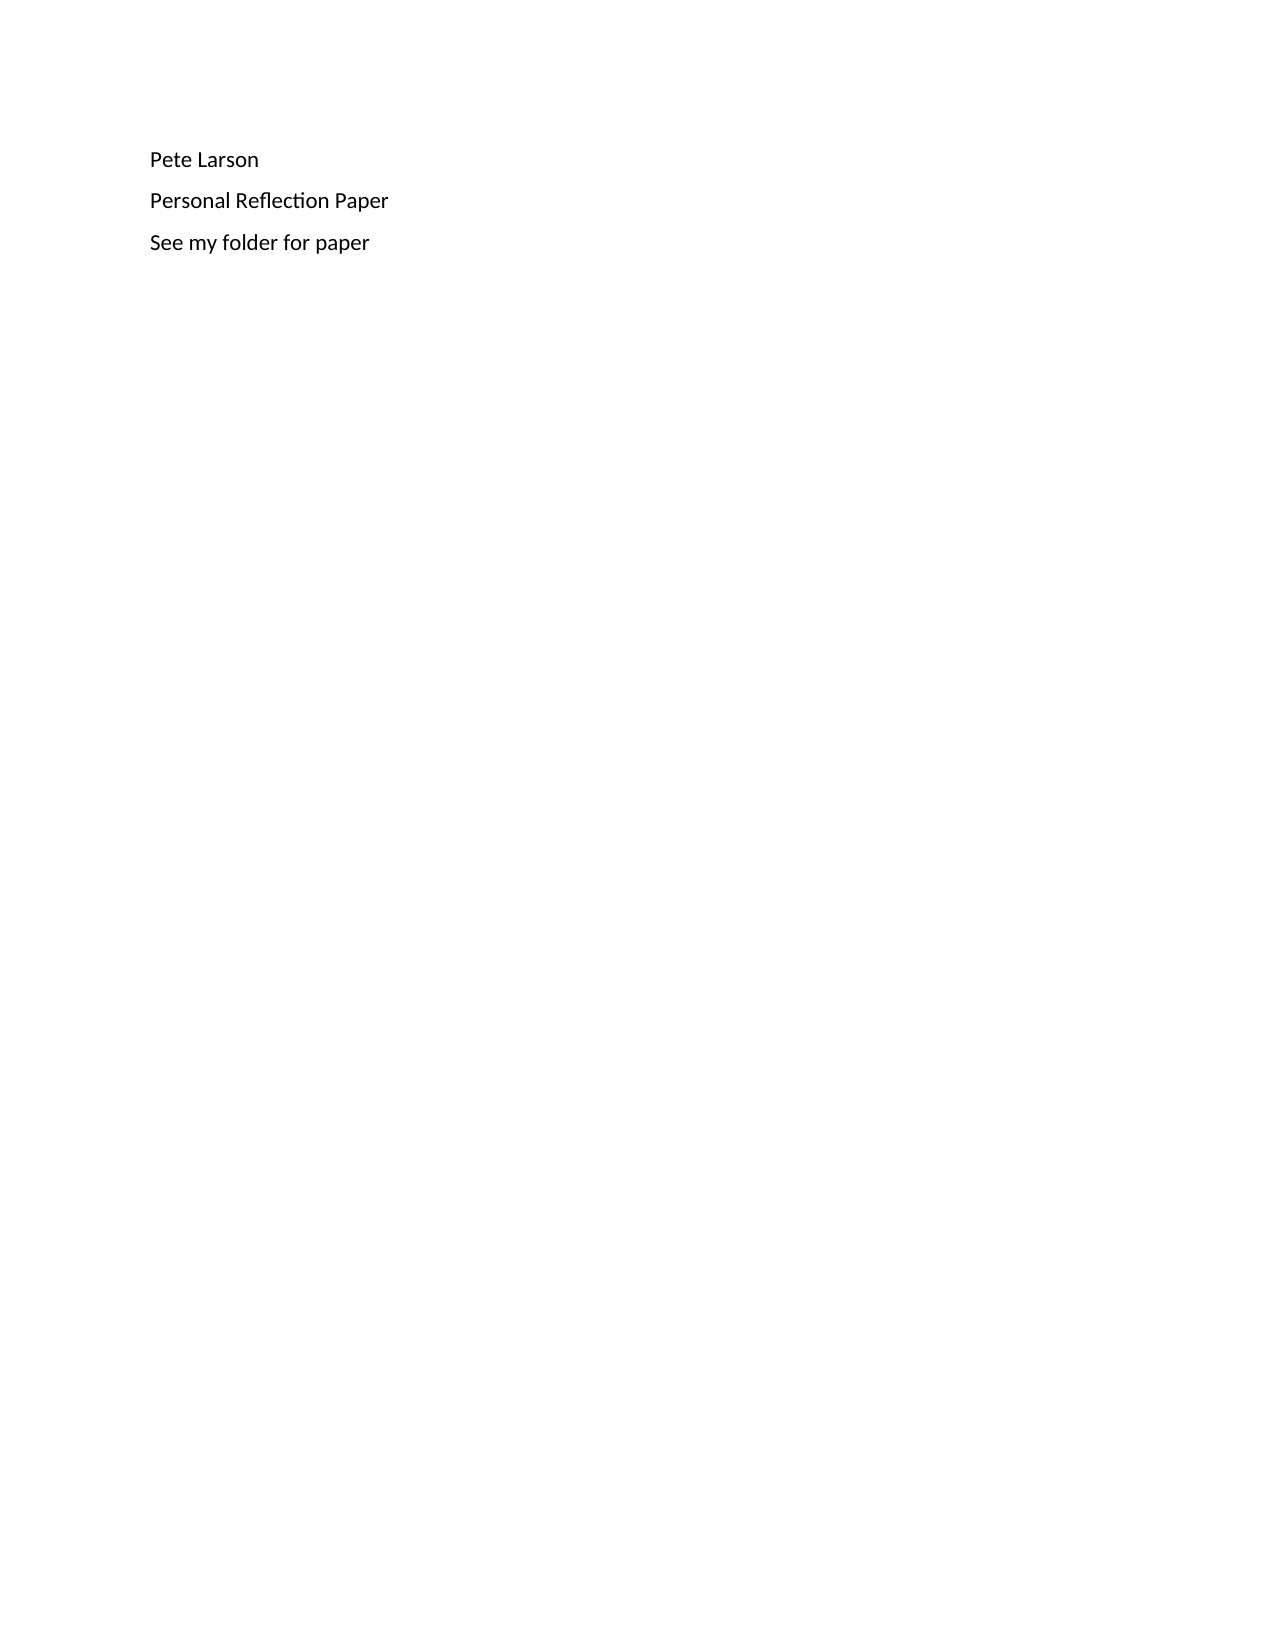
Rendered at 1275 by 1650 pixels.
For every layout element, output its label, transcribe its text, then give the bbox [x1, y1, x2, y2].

text Personal Reflection Paper [150, 191, 1125, 214]
text See my folder for paper [150, 233, 1125, 256]
text Pete Larson [150, 150, 1125, 173]
